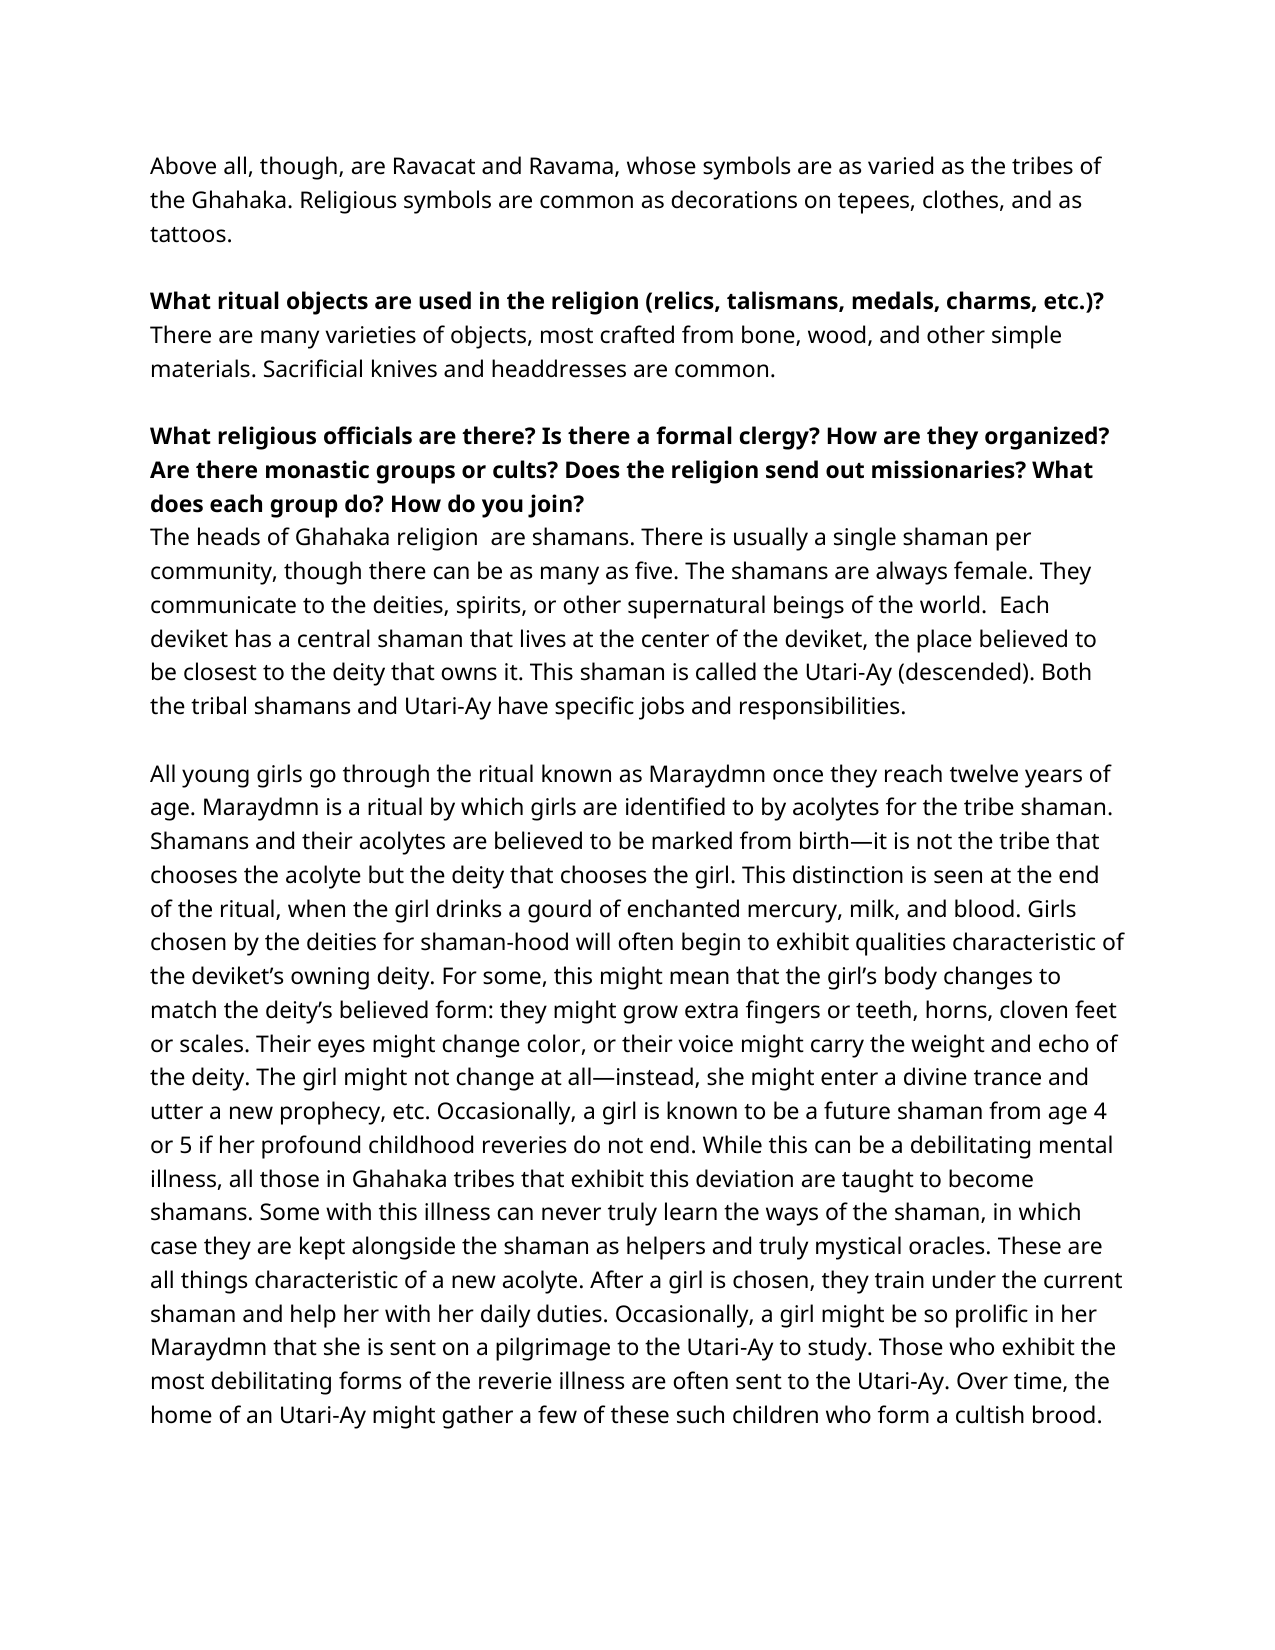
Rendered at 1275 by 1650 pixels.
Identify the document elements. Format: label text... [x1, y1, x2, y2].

text There are many varieties of objects, most crafted from bone, wood, and other simple materials. Sacrificial knives and headdresses are common. [150, 319, 1125, 384]
text The heads of Ghahaka religion are shamans. There is usually a single shaman per community, though there can be as many as five. The shamans are always female. They communicate to the deities, spirits, or other supernatural beings of the world. Each deviket has a central shaman that lives at the center of the deviket, the place believed to be closest to the deity that owns it. This shaman is called the Utari-Ay (descended). Both the tribal shamans and Utari-Ay have specific jobs and responsibilities. [150, 521, 1125, 721]
text All young girls go through the ritual known as Maraydmn once they reach twelve years of age. Maraydmn is a ritual by which girls are identified to by acolytes for the tribe shaman. Shamans and their acolytes are believed to be marked from birth—it is not the tribe that chooses the acolyte but the deity that chooses the girl. This distinction is seen at the end of the ritual, when the girl drinks a gourd of enchanted mercury, milk, and blood. Girls chosen by the deities for shaman-hood will often begin to exhibit qualities characteristic of the deviket’s owning deity. For some, this might mean that the girl’s body changes to match the deity’s believed form: they might grow extra fingers or teeth, horns, cloven feet or scales. Their eyes might change color, or their voice might carry the weight and echo of the deity. The girl might not change at all—instead, she might enter a divine trance and utter a new prophecy, etc. Occasionally, a girl is known to be a future shaman from age 4 or 5 if her profound childhood reveries do not end. While this can be a debilitating mental illness, all those in Ghahaka tribes that exhibit this deviation are taught to become shamans. Some with this illness can never truly learn the ways of the shaman, in which case they are kept alongside the shaman as helpers and truly mystical oracles. These are all things characteristic of a new acolyte. After a girl is chosen, they train under the current shaman and help her with her daily duties. Occasionally, a girl might be so prolific in her Maraydmn that she is sent on a pilgrimage to the Utari-Ay to study. Those who exhibit the most debilitating forms of the reverie illness are often sent to the Utari-Ay. Over time, the home of an Utari-Ay might gather a few of these such children who form a cultish brood. [150, 757, 1125, 1430]
text What ritual objects are used in the religion (relics, talismans, medals, charms, etc.)? [150, 285, 1125, 316]
text Above all, though, are Ravacat and Ravama, whose symbols are as varied as the tribes of the Ghahaka. Religious symbols are common as decorations on tepees, clothes, and as tattoos. [150, 150, 1125, 249]
text What religious officials are there? Is there a formal clergy? How are they organized? Are there monastic groups or cults? Does the religion send out missionaries? What does each group do? How do you join? [150, 386, 1125, 519]
